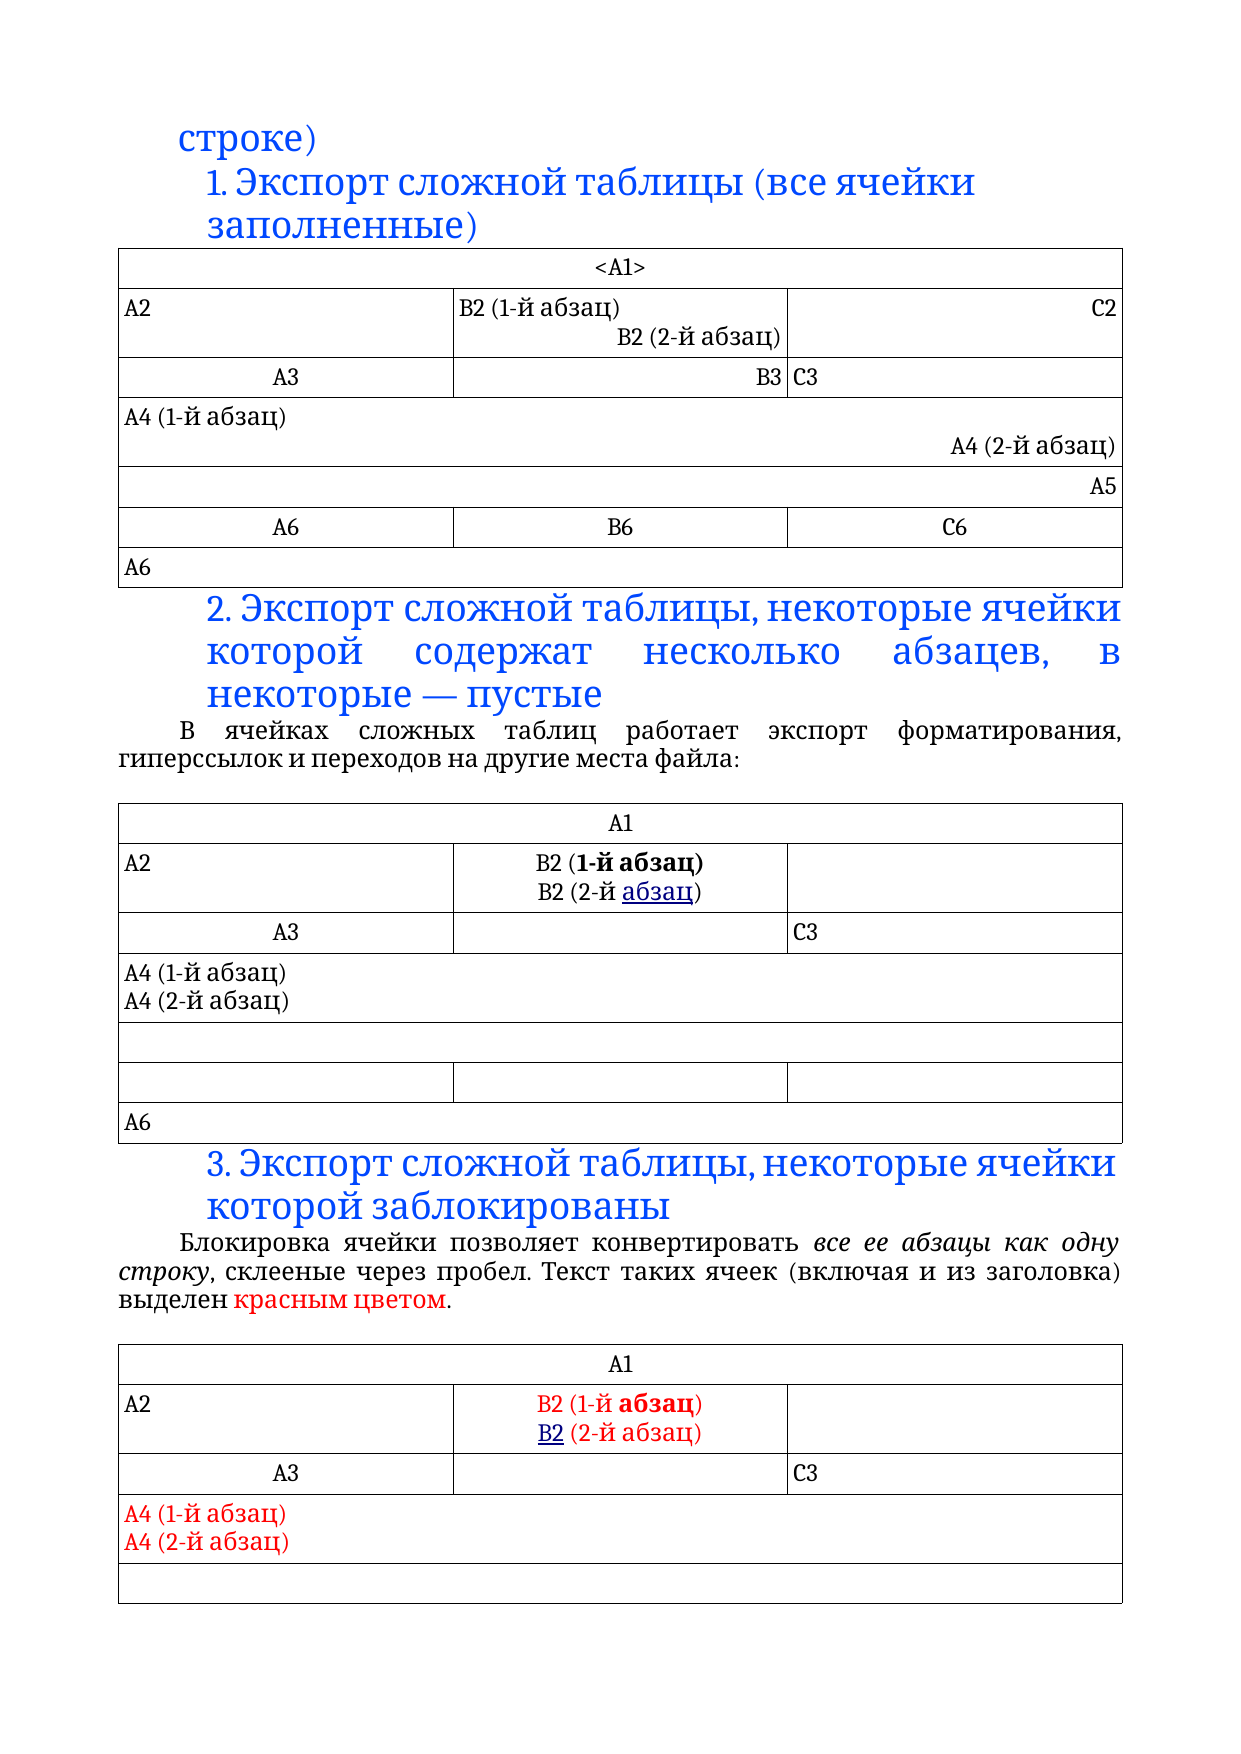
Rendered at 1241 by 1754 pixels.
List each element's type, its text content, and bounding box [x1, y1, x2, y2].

table_cell B2 (1-й абзац) B2 (2-й абзац) [454, 844, 787, 912]
table_cell A4 (1-й абзац) A4 (2-й абзац) [119, 398, 1122, 466]
table_cell A4 (1-й абзац) A4 (2-й абзац) [119, 1495, 1122, 1563]
text 3. Экспорт сложной таблицы, некоторые ячейки которой заблокированы [207, 1144, 1122, 1229]
table_cell [788, 1385, 1122, 1453]
text 1. Экспорт сложной таблицы (все ячейки заполненные) [207, 161, 1122, 247]
table_cell A3 [119, 358, 453, 397]
table_cell A3 [119, 913, 453, 953]
table_cell A4 (1-й абзац) A4 (2-й абзац) [119, 954, 1122, 1022]
table_cell A6 [119, 548, 1122, 587]
table_cell [454, 1454, 787, 1494]
table_cell [788, 844, 1122, 912]
table_header <A1> [119, 249, 1122, 288]
table_cell B2 (1-й абзац) B2 (2-й абзац) [454, 1385, 787, 1453]
table_cell A6 [119, 1103, 1122, 1143]
table_cell C3 [788, 358, 1122, 397]
table_cell [119, 1023, 1122, 1062]
table_cell B3 [454, 358, 787, 397]
table_cell [454, 913, 787, 953]
table_header A1 [119, 804, 1122, 843]
table_cell A2 [119, 289, 453, 357]
table_cell [454, 1063, 787, 1102]
table_cell B2 (1-й абзац) B2 (2-й абзац) [454, 289, 787, 357]
table_cell [119, 1564, 1122, 1603]
table_header A1 [119, 1345, 1122, 1384]
table_cell A5 [119, 467, 1122, 507]
table_cell A3 [119, 1454, 453, 1494]
table_cell [119, 1063, 453, 1102]
table_cell A6 [119, 508, 453, 547]
text Блокировка ячейки позволяет конвертировать все ее абзацы как одну строку, склееные через пробел. Текст таких ячеек (включая и из заголовка) выделен красным цветом. [118, 1229, 1122, 1315]
table_cell C3 [788, 1454, 1122, 1494]
table_cell C2 [788, 289, 1122, 357]
table_cell B6 [454, 508, 787, 547]
table_cell [788, 1063, 1122, 1102]
text строке) [177, 118, 1122, 161]
table_cell A2 [119, 1385, 453, 1453]
table_cell C3 [788, 913, 1122, 953]
text 2. Экспорт сложной таблицы, некоторые ячейки которой содержат несколько абзацев, в некоторые — пустые [207, 588, 1122, 717]
table_cell A2 [119, 844, 453, 912]
text В ячейках сложных таблиц работает экспорт форматирования, гиперссылок и переходов на другие места файла: [118, 717, 1122, 774]
table_cell C6 [788, 508, 1122, 547]
